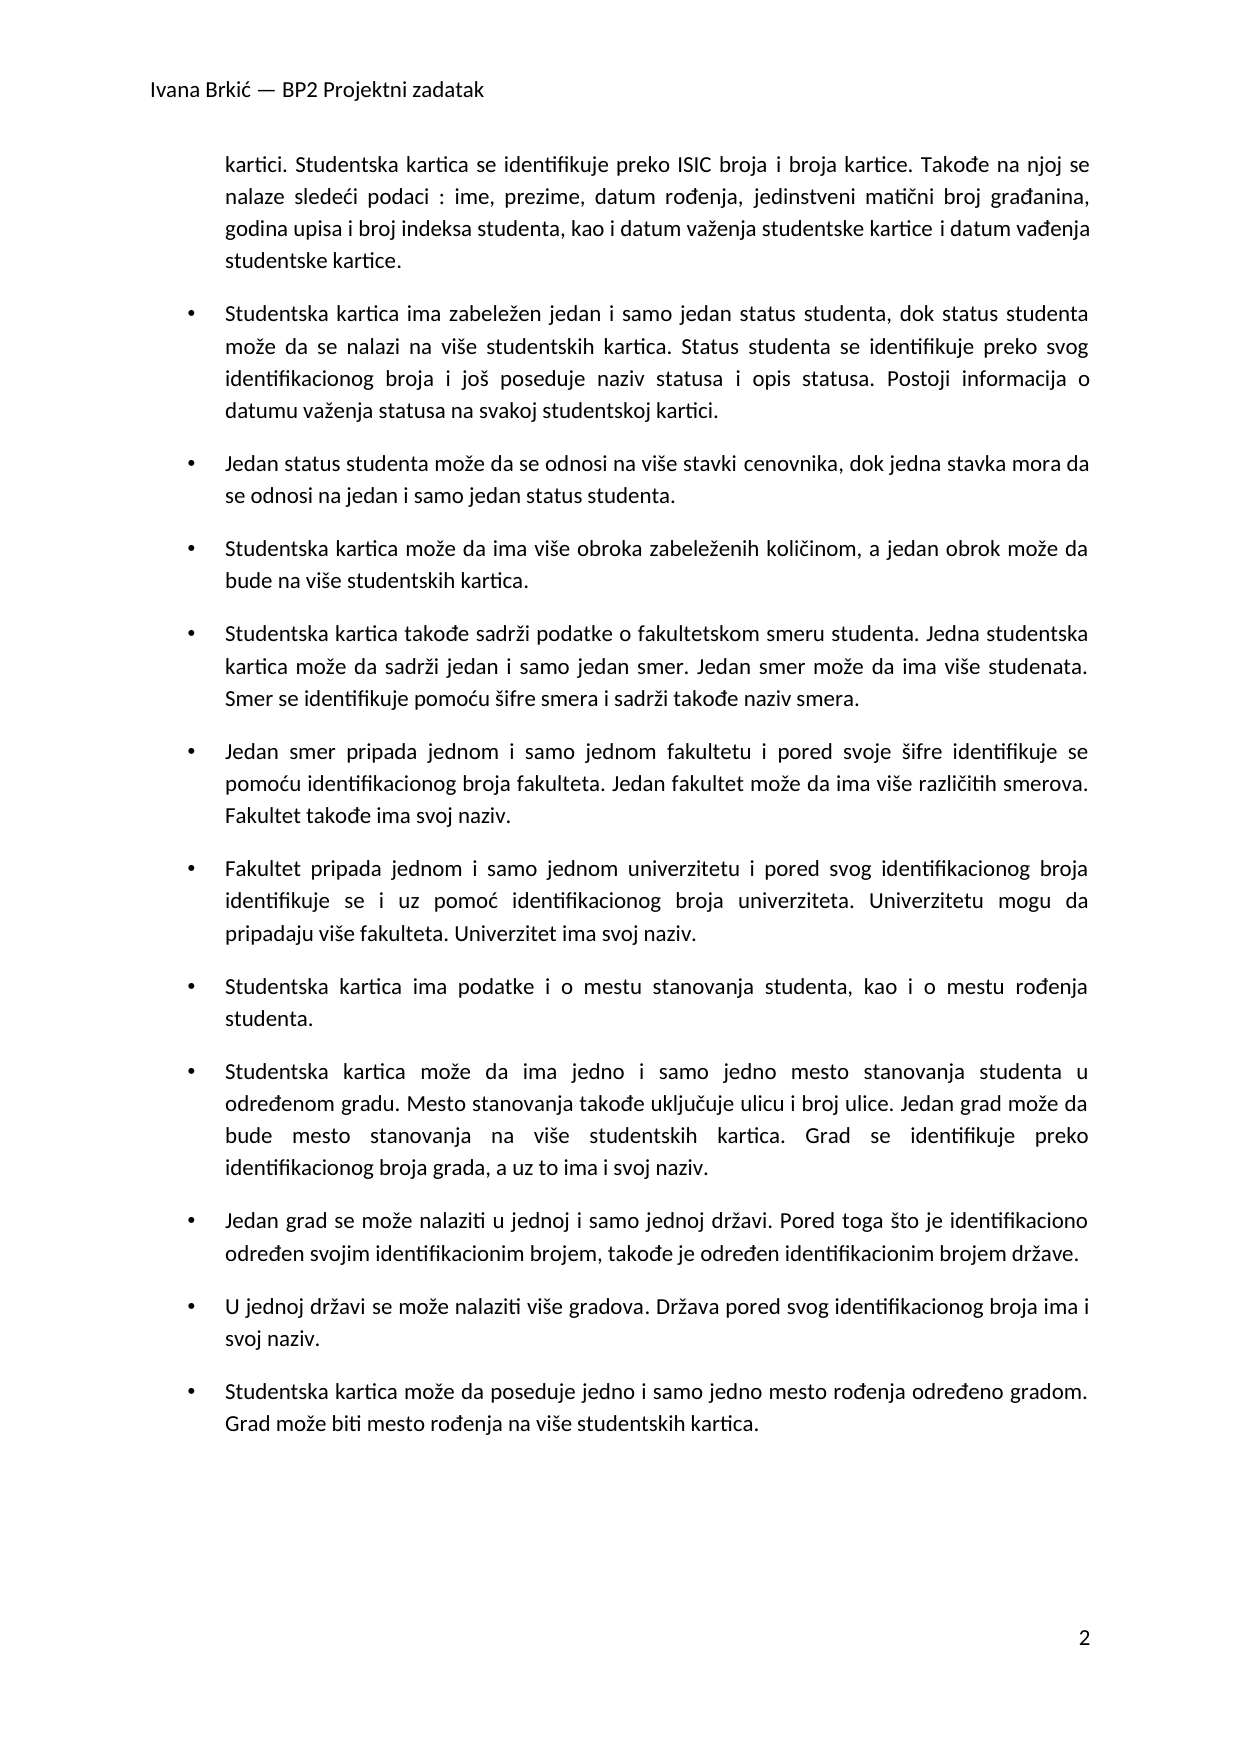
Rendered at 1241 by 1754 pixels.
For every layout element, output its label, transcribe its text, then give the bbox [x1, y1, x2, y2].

list Jedan grad se može nalaziti u jednoj i samo jednoj državi. Pored toga što je identifikaciono određen svojim identifikacionim brojem, takođe je određen identifikacionim brojem države. [187, 1207, 1090, 1267]
list Studentska kartica može da ima jedno i samo jedno mesto stanovanja studenta u određenom gradu. Mesto stanovanja takođe uključuje ulicu i broj ulice. Jedan grad može da bude mesto stanovanja na više studentskih kartica. Grad se identifikuje preko identifikacionog broja grada, a uz to ima i svoj naziv. [187, 1057, 1090, 1182]
list kartici. Studentska kartica se identifikuje preko ISIC broja i broja kartice. Takođe na njoj se nalaze sledeći podaci : ime, prezime, datum rođenja, jedinstveni matični broj građanina, godina upisa i broj indeksa studenta, kao i datum važenja studentske kartice i datum vađenja studentske kartice. [187, 150, 1090, 274]
list Fakultet pripada jednom i samo jednom univerzitetu i pored svog identifikacionog broja identifikuje se i uz pomoć identifikacionog broja univerziteta. Univerzitetu mogu da pripadaju više fakulteta. Univerzitet ima svoj naziv. [187, 854, 1090, 947]
list Studentska kartica ima podatke i o mestu stanovanja studenta, kao i o mestu rođenja studenta. [187, 972, 1090, 1032]
list Jedan status studenta može da se odnosi na više stavki cenovnika, dok jedna stavka mora da se odnosi na jedan i samo jedan status studenta. [187, 449, 1090, 509]
list Studentska kartica može da ima više obroka zabeleženih količinom, a jedan obrok može da bude na više studentskih kartica. [187, 534, 1090, 594]
list Studentska kartica takođe sadrži podatke o fakultetskom smeru studenta. Jedna studentska kartica može da sadrži jedan i samo jedan smer. Jedan smer može da ima više studenata. Smer se identifikuje pomoću šifre smera i sadrži takođe naziv smera. [187, 619, 1090, 712]
list U jednoj državi se može nalaziti više gradova. Država pored svog identifikacionog broja ima i svoj naziv. [187, 1292, 1090, 1352]
list Studentska kartica ima zabeležen jedan i samo jedan status studenta, dok status studenta može da se nalazi na više studentskih kartica. Status studenta se identifikuje preko svog identifikacionog broja i još poseduje naziv statusa i opis statusa. Postoji informacija o datumu važenja statusa na svakoj studentskoj kartici. [187, 299, 1090, 424]
list Studentska kartica može da poseduje jedno i samo jedno mesto rođenja određeno gradom. Grad može biti mesto rođenja na više studentskih kartica. [187, 1377, 1090, 1437]
list Jedan smer pripada jednom i samo jednom fakultetu i pored svoje šifre identifikuje se pomoću identifikacionog broja fakulteta. Jedan fakultet može da ima više različitih smerova. Fakultet takođe ima svoj naziv. [187, 737, 1090, 829]
